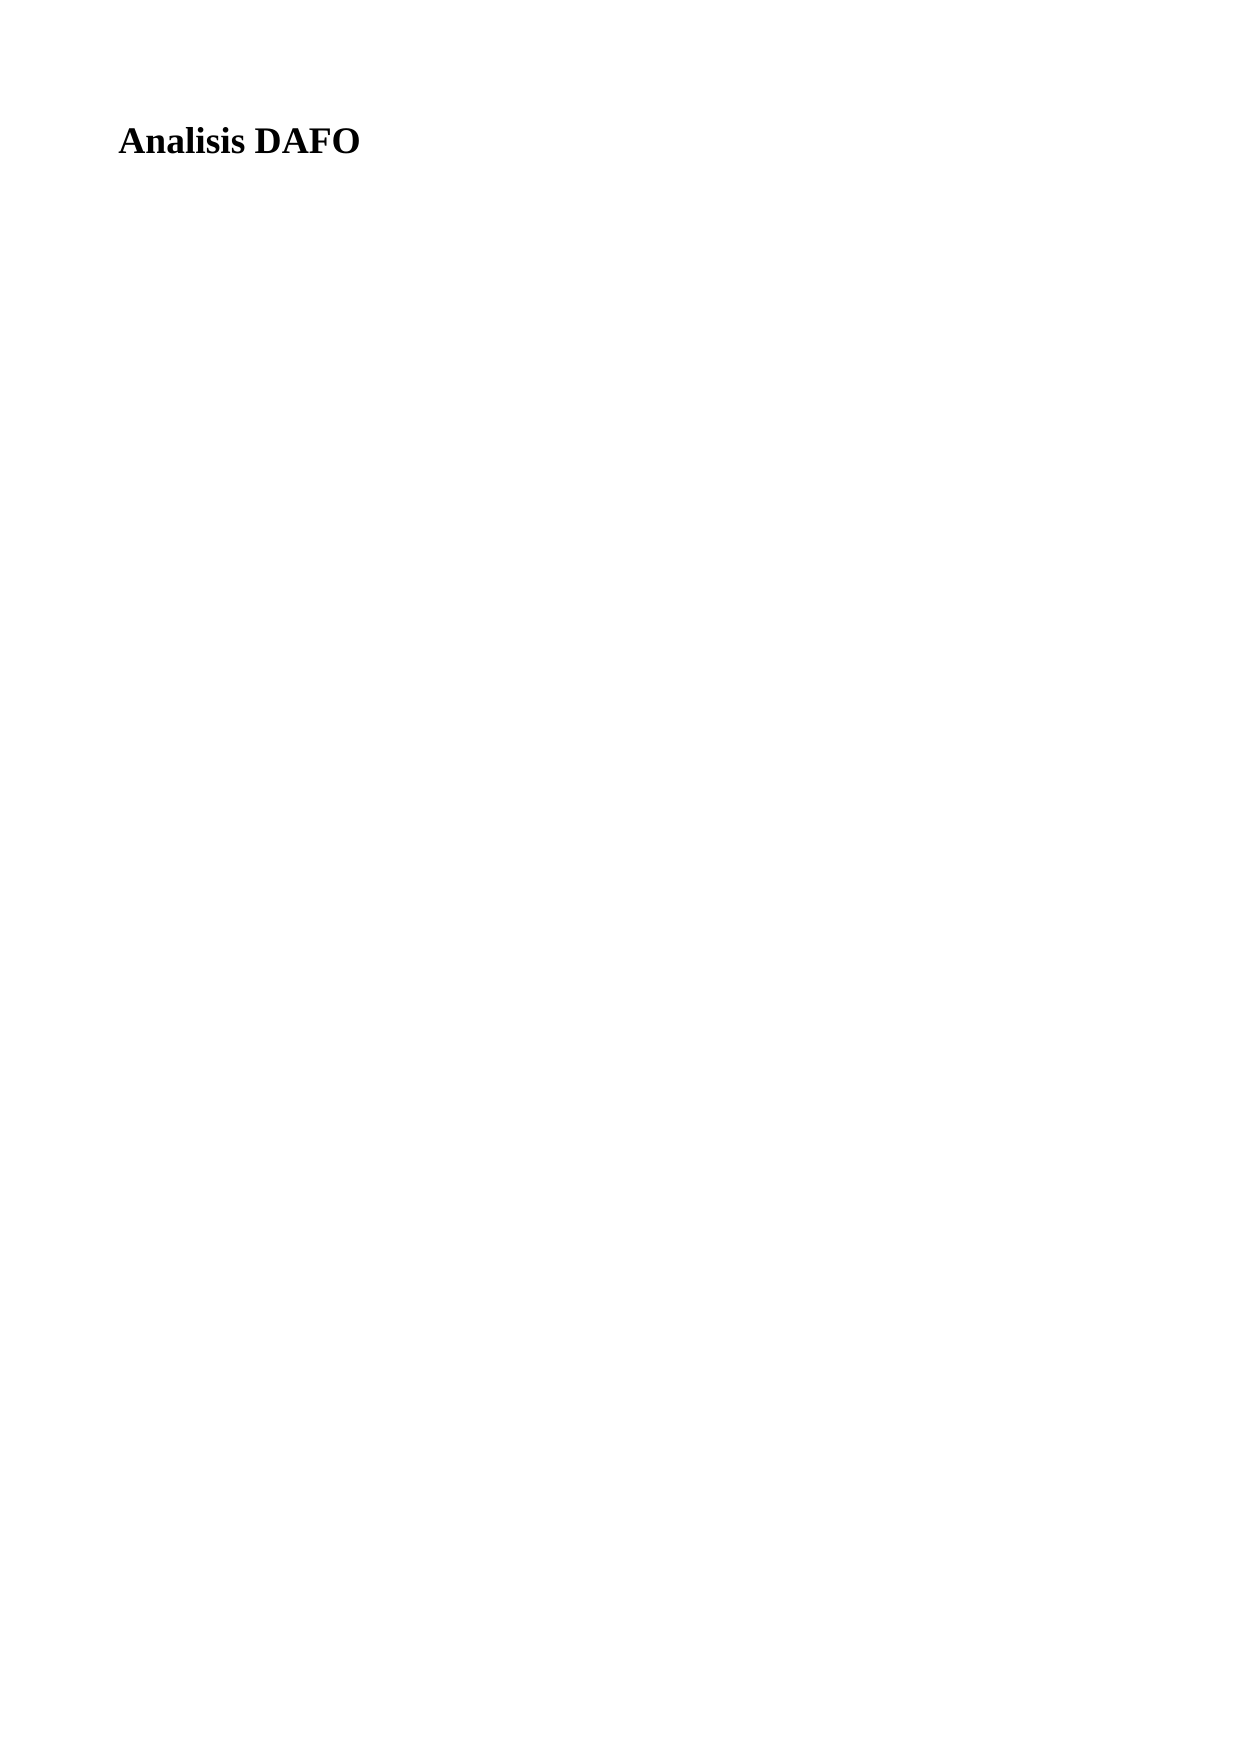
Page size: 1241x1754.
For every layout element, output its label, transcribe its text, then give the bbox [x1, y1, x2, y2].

text Analisis DAFO [118, 118, 1122, 161]
